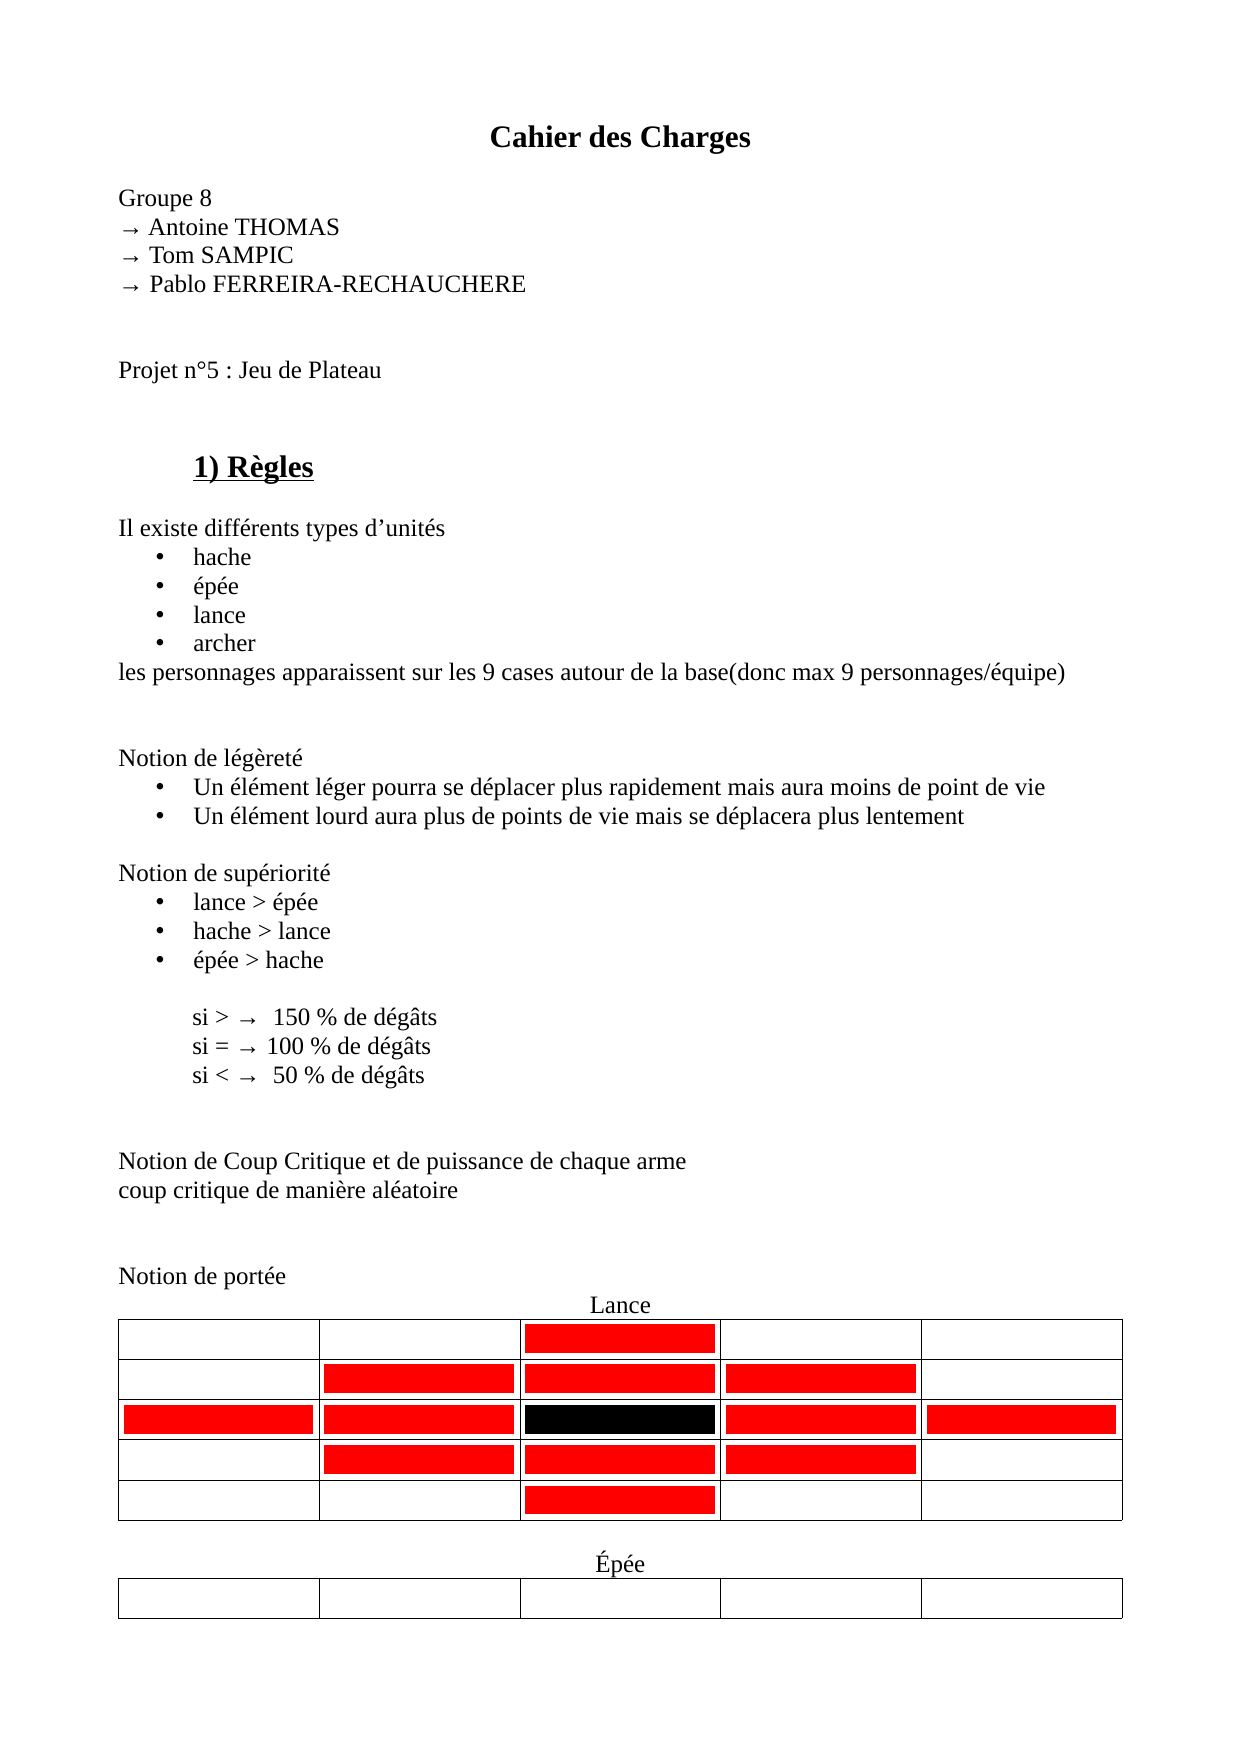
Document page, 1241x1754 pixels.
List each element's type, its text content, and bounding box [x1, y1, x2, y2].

table_header [320, 1579, 520, 1618]
text Notion de supériorité [118, 858, 1122, 887]
table_header [922, 1579, 1122, 1618]
text coup critique de manière aléatoire [118, 1175, 1122, 1203]
table_header [721, 1320, 921, 1359]
text → Antoine THOMAS [118, 212, 1122, 240]
list Un élément léger pourra se déplacer plus rapidement mais aura moins de point de vie [156, 772, 1122, 801]
table_cell [320, 1440, 520, 1480]
table_cell [922, 1400, 1122, 1439]
list épée [156, 571, 1122, 600]
table_header [922, 1320, 1122, 1359]
table_cell [721, 1440, 921, 1480]
text → Tom SAMPIC [118, 240, 1122, 269]
text si < → 50 % de dégâts [118, 1060, 1122, 1088]
table_cell [521, 1400, 720, 1439]
table_header [119, 1320, 319, 1359]
text les personnages apparaissent sur les 9 cases autour de la base(donc max 9 personnages/équipe) [118, 657, 1122, 686]
table_header [721, 1579, 921, 1618]
text Groupe 8 [118, 183, 1122, 212]
table_cell [922, 1440, 1122, 1480]
table_cell [721, 1360, 921, 1399]
table_cell [119, 1360, 319, 1399]
table_header [521, 1320, 720, 1359]
list archer [156, 628, 1122, 657]
table_header [521, 1579, 720, 1618]
table_cell [320, 1360, 520, 1399]
text Lance [118, 1290, 1122, 1318]
table_cell [721, 1481, 921, 1520]
list Un élément lourd aura plus de points de vie mais se déplacera plus lentement [156, 801, 1122, 830]
text Notion de Coup Critique et de puissance de chaque arme [118, 1146, 1122, 1175]
table_header [119, 1579, 319, 1618]
table_cell [119, 1400, 319, 1439]
list épée > hache [156, 945, 1122, 973]
table_cell [320, 1400, 520, 1439]
list lance > épée [156, 887, 1122, 916]
list lance [156, 600, 1122, 628]
text si > → 150 % de dégâts [118, 1002, 1122, 1031]
table_cell [119, 1440, 319, 1480]
list 1) Règles [156, 449, 1122, 485]
list hache [156, 542, 1122, 571]
table_cell [922, 1481, 1122, 1520]
table_cell [922, 1360, 1122, 1399]
table_cell [521, 1481, 720, 1520]
text Notion de légèreté [118, 743, 1122, 772]
text Notion de portée [118, 1261, 1122, 1290]
text Il existe différents types d’unités [118, 513, 1122, 542]
text Épée [118, 1549, 1122, 1578]
table_cell [521, 1440, 720, 1480]
list hache > lance [156, 916, 1122, 945]
table_cell [119, 1481, 319, 1520]
text → Pablo FERREIRA-RECHAUCHERE [118, 269, 1122, 298]
text si = → 100 % de dégâts [118, 1031, 1122, 1060]
table_cell [521, 1360, 720, 1399]
text Projet n°5 : Jeu de Plateau [118, 355, 1122, 384]
table_cell [320, 1481, 520, 1520]
table_cell [721, 1400, 921, 1439]
table_header [320, 1320, 520, 1359]
text Cahier des Charges [118, 118, 1122, 154]
